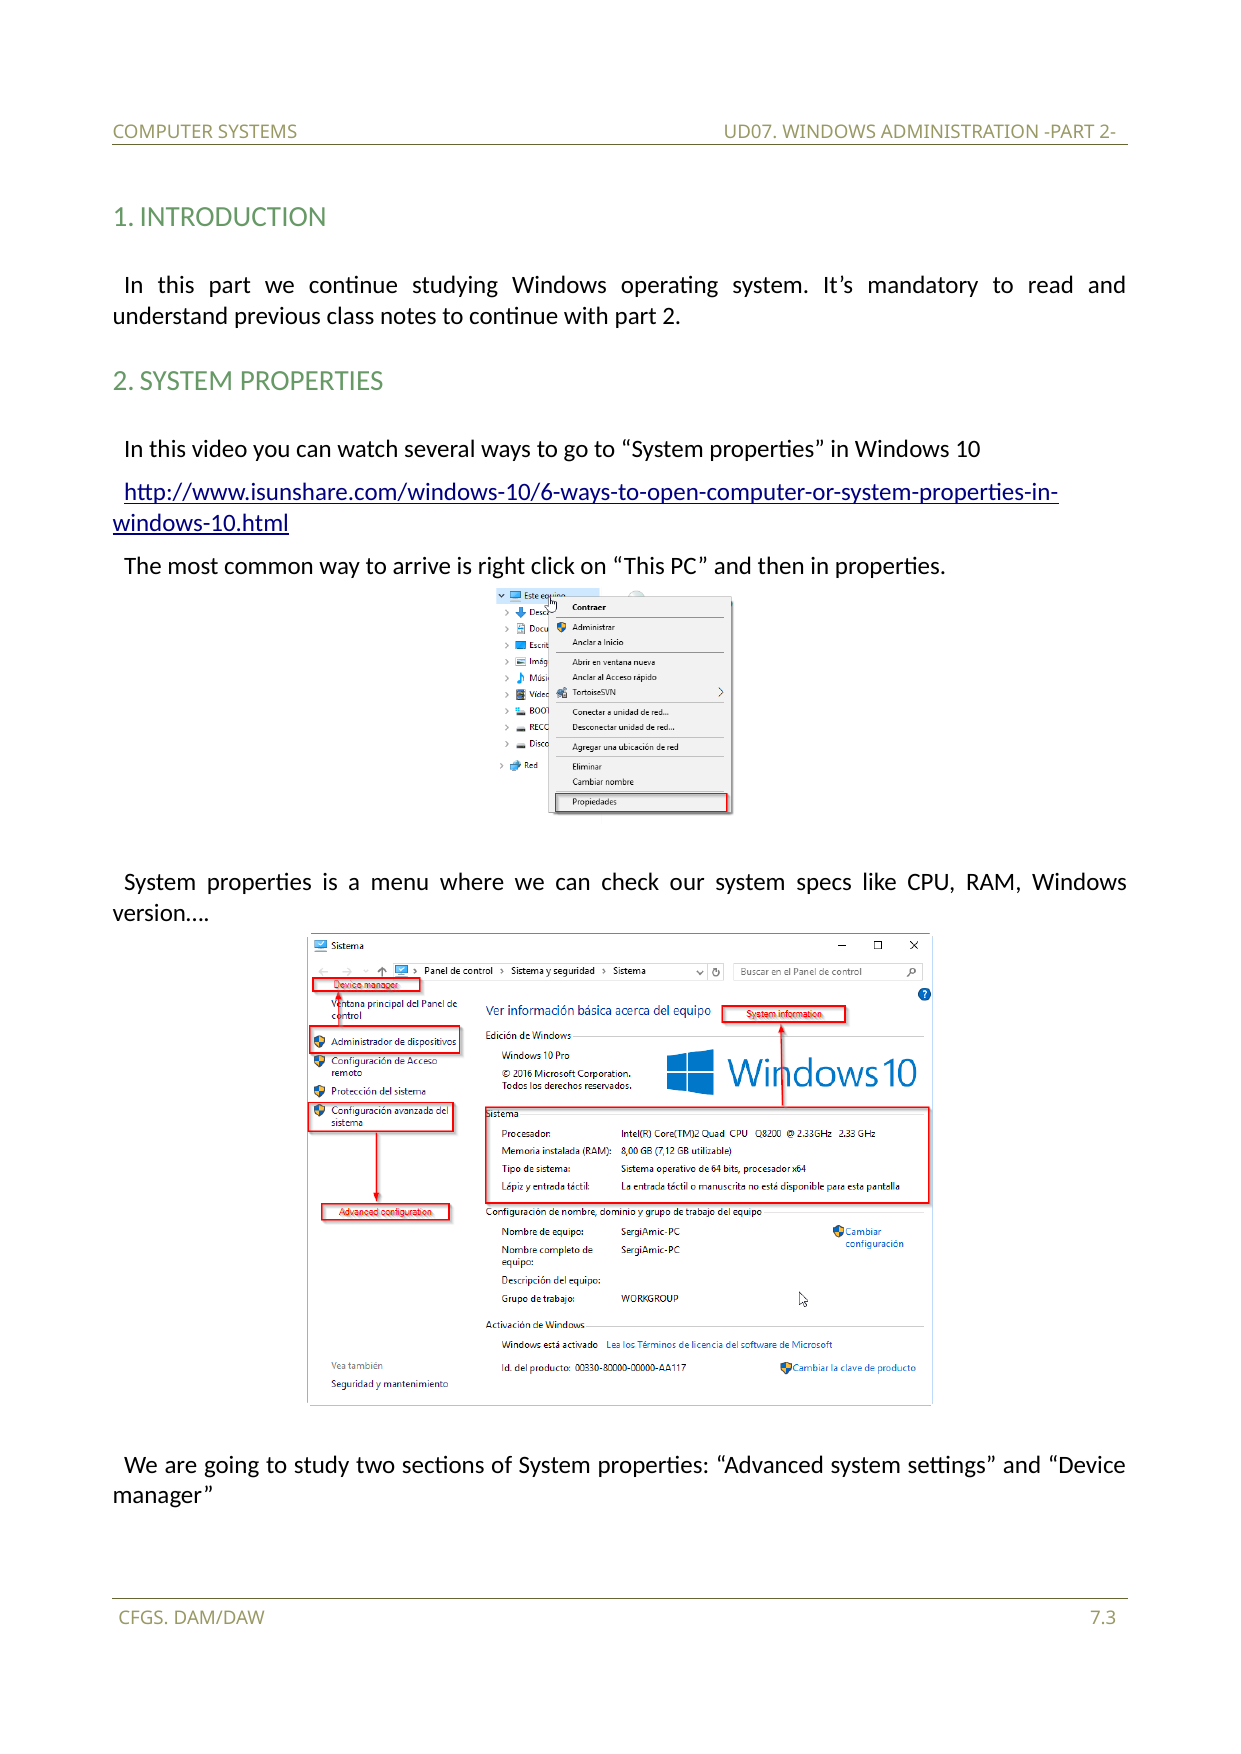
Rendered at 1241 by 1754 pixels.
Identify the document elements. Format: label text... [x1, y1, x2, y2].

picture [307, 933, 933, 1406]
text The most common way to arrive is right click on “This PC” and then in properties. [112, 550, 1128, 581]
text System properties is a menu where we can check our system specs like CPU, RAM, Windows version…. [112, 866, 1128, 927]
subtitle Introduction [112, 198, 1128, 234]
text We are going to study two sections of System properties: “Advanced system settings” and “Device manager” [112, 1449, 1128, 1510]
text http://www.isunshare.com/windows-10/6-ways-to-open-computer-or-system-properties-in-windows-10.html [112, 477, 1128, 538]
subtitle System properties [112, 362, 1128, 398]
picture [496, 587, 744, 824]
text In this part we continue studying Windows operating system. It’s mandatory to read and understand previous class notes to continue with part 2. [112, 270, 1128, 331]
text In this video you can watch several ways to go to “System properties” in Windows 10 [112, 434, 1128, 464]
